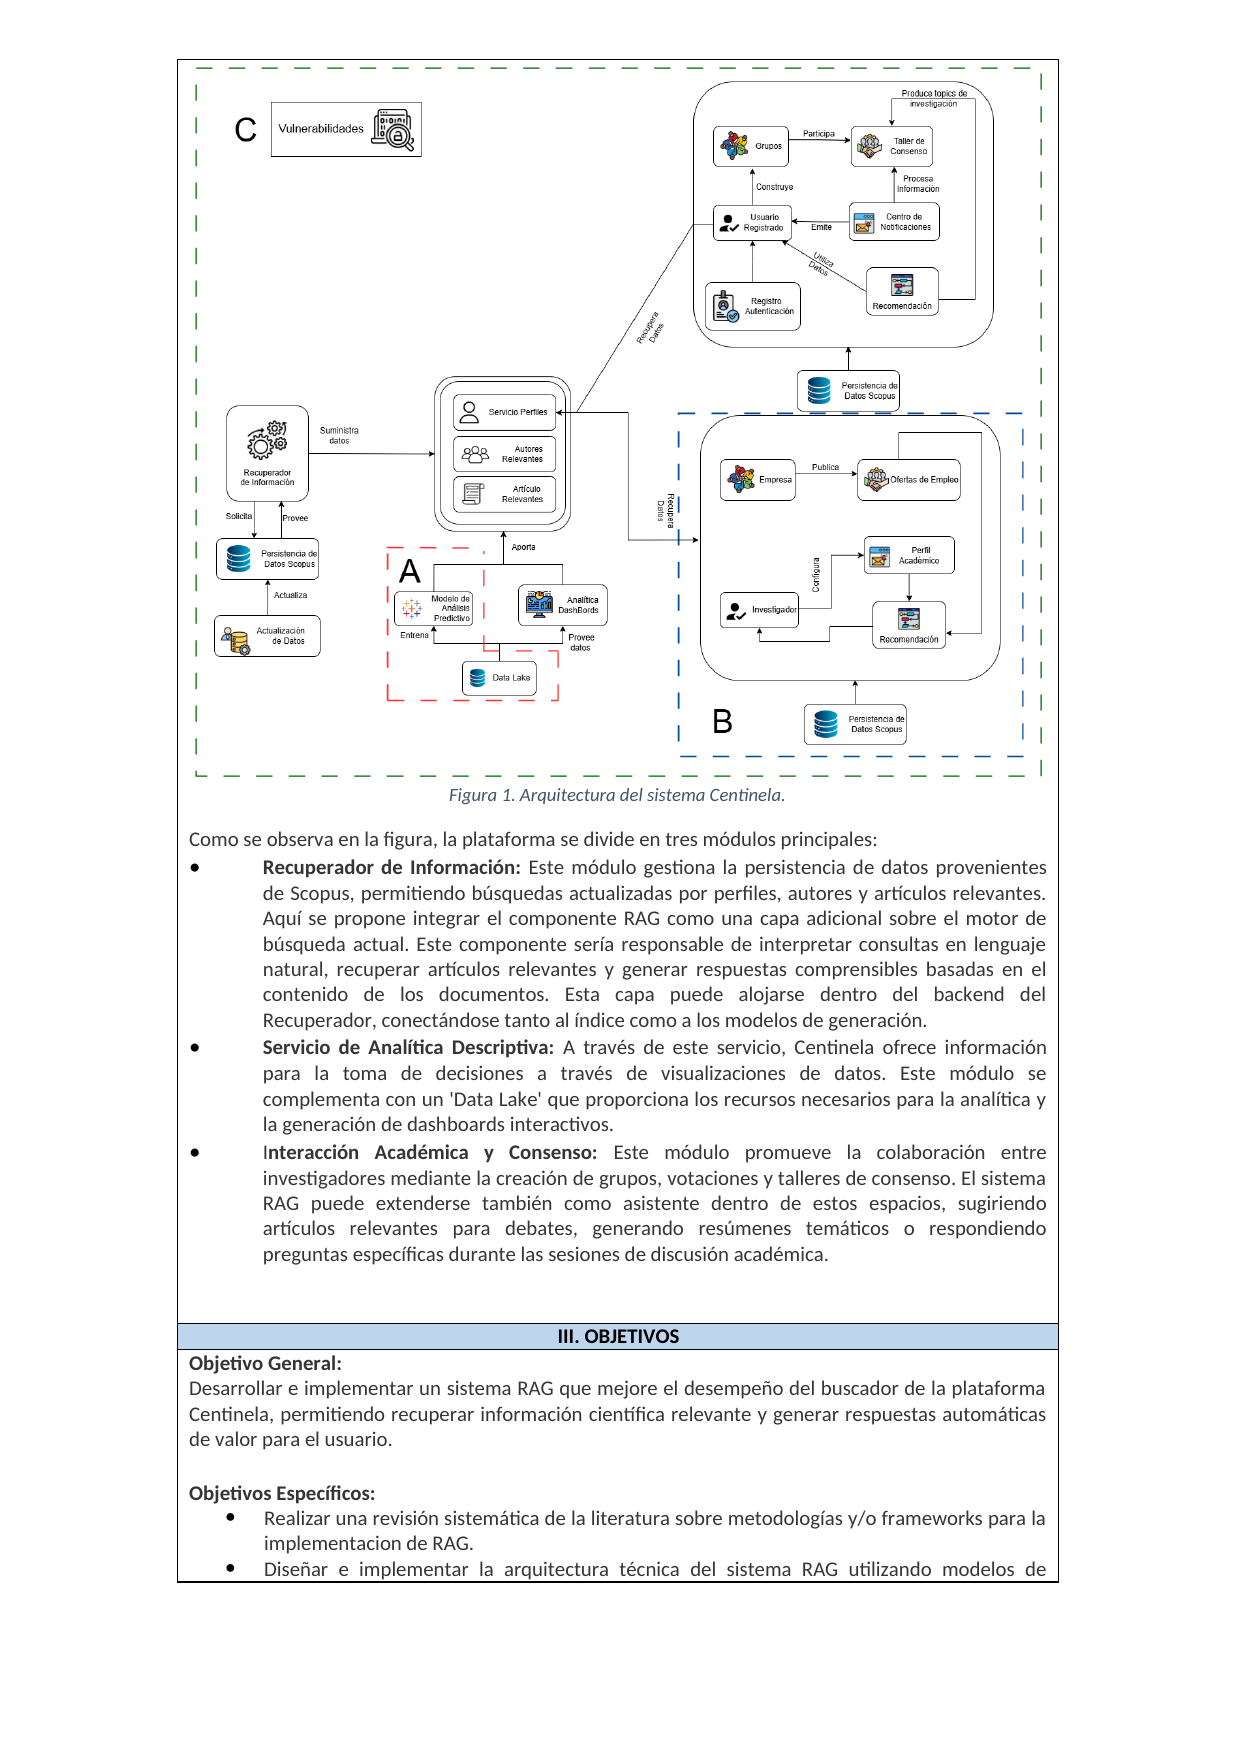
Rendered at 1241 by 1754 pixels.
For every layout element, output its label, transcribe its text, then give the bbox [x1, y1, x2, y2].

table_cell III. OBJETIVOS [178, 1324, 1058, 1349]
picture [188, 60, 1048, 783]
table_cell Objetivo General: Desarrollar e implementar un sistema RAG que mejore el desempeño del buscador de la plataforma Centinela, permitiendo recuperar información científica relevante y generar respuestas automáticas de valor para el usuario. Objetivos Específicos: Realizar una revisión sistemática de la literatura sobre metodologías y/o frameworks para la implementacion de RAG. Diseñar e implementar la arquitectura técnica del sistema RAG utilizando modelos de [178, 1350, 1058, 1581]
table_cell Figura 1. Arquitectura del sistema Centinela. Como se observa en la figura, la plataforma se divide en tres módulos principales: Recuperador de Información: Este módulo gestiona la persistencia de datos provenientes de Scopus, permitiendo búsquedas actualizadas por perfiles, autores y artículos relevantes. Aquí se propone integrar el componente RAG como una capa adicional sobre el motor de búsqueda actual. Este componente sería responsable de interpretar consultas en lenguaje natural, recuperar artículos relevantes y generar respuestas comprensibles basadas en el contenido de los documentos. Esta capa puede alojarse dentro del backend del Recuperador, conectándose tanto al índice como a los modelos de generación. Servicio de Analítica Descriptiva: A través de este servicio, Centinela ofrece información para la toma de decisiones a través de visualizaciones de datos. Este módulo se complementa con un 'Data Lake' que proporciona los recursos necesarios para la analítica y la generación de dashboards interactivos. Interacción Académica y Consenso: Este módulo promueve la colaboración entre investigadores mediante la creación de grupos, votaciones y talleres de consenso. El sistema RAG puede extenderse también como asistente dentro de estos espacios, sugiriendo artículos relevantes para debates, generando resúmenes temáticos o respondiendo preguntas específicas durante las sesiones de discusión académica. [178, 60, 1058, 1322]
